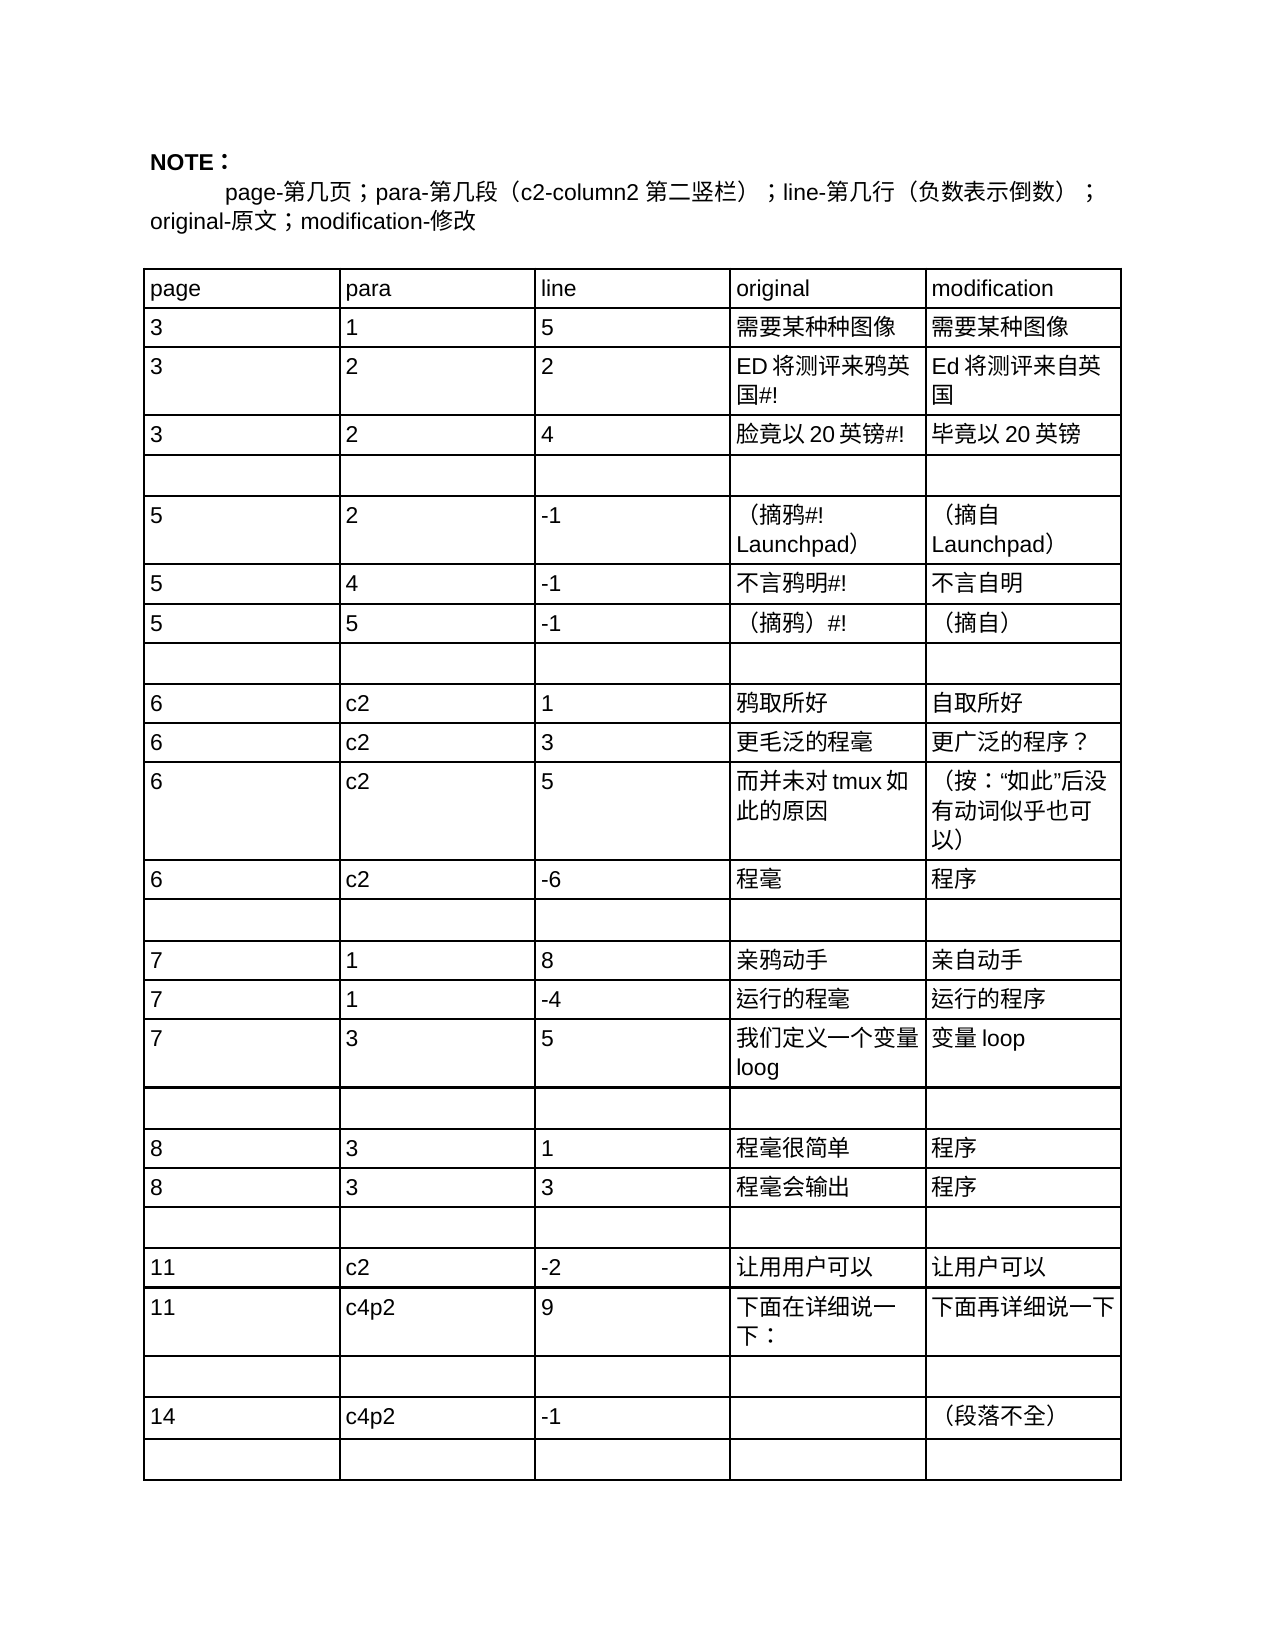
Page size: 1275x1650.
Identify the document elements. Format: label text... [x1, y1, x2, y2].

table_cell 运行的程序 [927, 981, 1120, 1018]
table_cell 9 [536, 1289, 729, 1355]
table_cell 程毫会输出 [731, 1169, 925, 1206]
table_cell 7 [145, 1020, 339, 1086]
table_cell [341, 1357, 534, 1396]
table_cell 5 [145, 565, 339, 602]
table_cell （按：“如此”后没有动词似乎也可以） [927, 763, 1120, 859]
table_cell 6 [145, 763, 339, 859]
table_cell -1 [536, 565, 729, 602]
table_cell 3 [145, 348, 339, 414]
table_cell 7 [145, 942, 339, 979]
table_cell 3 [145, 416, 339, 453]
table_cell [731, 1357, 925, 1396]
table_cell 下面再详细说一下 [927, 1289, 1120, 1355]
table_cell [927, 900, 1120, 939]
table_cell [536, 1208, 729, 1247]
table_cell （摘自） [927, 605, 1120, 642]
table_cell 5 [145, 497, 339, 563]
table_cell -2 [536, 1249, 729, 1286]
table_cell 6 [145, 724, 339, 761]
table_cell ED将测评来鸦英国#! [731, 348, 925, 414]
table_cell [927, 1089, 1120, 1128]
table_cell [341, 900, 534, 939]
table_cell 8 [145, 1130, 339, 1167]
table_cell 不言鸦明#! [731, 565, 925, 602]
table_cell [731, 900, 925, 939]
table_cell 2 [341, 348, 534, 414]
table_cell [731, 644, 925, 683]
table_cell -1 [536, 1398, 729, 1437]
table_cell 2 [536, 348, 729, 414]
table_cell [145, 900, 339, 939]
table_cell 程毫很简单 [731, 1130, 925, 1167]
table_cell -1 [536, 497, 729, 563]
table_cell 需要某种种图像 [731, 309, 925, 346]
table_cell -4 [536, 981, 729, 1018]
table_cell [341, 456, 534, 495]
table_cell 6 [145, 861, 339, 898]
table_cell 1 [536, 1130, 729, 1167]
table_cell 8 [536, 942, 729, 979]
table_cell [145, 456, 339, 495]
table_cell 5 [536, 309, 729, 346]
table_cell [731, 1440, 925, 1479]
table_header line [536, 270, 729, 307]
table_cell 让用用户可以 [731, 1249, 925, 1286]
table_cell 4 [341, 565, 534, 602]
table_cell [536, 900, 729, 939]
table_cell -1 [536, 605, 729, 642]
table_cell 程序 [927, 1169, 1120, 1206]
table_cell 3 [341, 1169, 534, 1206]
table_cell 3 [145, 309, 339, 346]
table_cell 1 [341, 981, 534, 1018]
table_cell 更广泛的程序？ [927, 724, 1120, 761]
table_cell 7 [145, 981, 339, 1018]
table_cell [536, 644, 729, 683]
table_cell [536, 1089, 729, 1128]
table_cell 3 [536, 1169, 729, 1206]
table_cell 2 [341, 497, 534, 563]
table_cell [341, 1089, 534, 1128]
table_cell 程毫 [731, 861, 925, 898]
table_cell 毕竟以20英镑 [927, 416, 1120, 453]
table_header modification [927, 270, 1120, 307]
table_cell 5 [536, 763, 729, 859]
table_cell 1 [341, 309, 534, 346]
table_cell c4p2 [341, 1289, 534, 1355]
table_cell [927, 1357, 1120, 1396]
table_cell [145, 1089, 339, 1128]
table_cell [927, 1208, 1120, 1247]
table_cell c2 [341, 1249, 534, 1286]
table_cell 需要某种图像 [927, 309, 1120, 346]
table_cell 6 [145, 685, 339, 722]
table_cell 鸦取所好 [731, 685, 925, 722]
table_cell [536, 1440, 729, 1479]
table_cell [145, 1440, 339, 1479]
table_cell 3 [341, 1020, 534, 1086]
table_cell [731, 1398, 925, 1437]
table_cell （摘鸦#!Launchpad） [731, 497, 925, 563]
table_cell c4p2 [341, 1398, 534, 1437]
table_cell 14 [145, 1398, 339, 1437]
table_cell 程序 [927, 861, 1120, 898]
table_cell Ed将测评来自英国 [927, 348, 1120, 414]
table_cell （段落不全） [927, 1398, 1120, 1437]
table_cell [341, 1208, 534, 1247]
table_cell 运行的程毫 [731, 981, 925, 1018]
table_cell [731, 456, 925, 495]
table_cell c2 [341, 763, 534, 859]
table_cell 1 [536, 685, 729, 722]
table_cell [927, 456, 1120, 495]
table_cell 11 [145, 1249, 339, 1286]
table_cell （摘自Launchpad） [927, 497, 1120, 563]
table_cell 自取所好 [927, 685, 1120, 722]
table_cell 11 [145, 1289, 339, 1355]
table_cell [145, 1357, 339, 1396]
table_cell 8 [145, 1169, 339, 1206]
table_cell 脸竟以20英镑#! [731, 416, 925, 453]
table_cell [145, 1208, 339, 1247]
table_cell 不言自明 [927, 565, 1120, 602]
table_cell 5 [145, 605, 339, 642]
table_cell 变量loop [927, 1020, 1120, 1086]
table_cell [536, 456, 729, 495]
table_cell [341, 644, 534, 683]
table_cell c2 [341, 685, 534, 722]
table_cell [927, 1440, 1120, 1479]
table_cell -6 [536, 861, 729, 898]
table_cell 2 [341, 416, 534, 453]
text NOTE： [150, 150, 1125, 176]
table_cell 亲自动手 [927, 942, 1120, 979]
table_cell [731, 1208, 925, 1247]
table_cell c2 [341, 724, 534, 761]
table_cell 亲鸦动手 [731, 942, 925, 979]
table_cell 程序 [927, 1130, 1120, 1167]
table_cell 3 [341, 1130, 534, 1167]
table_cell [927, 644, 1120, 683]
table_cell 更毛泛的程毫 [731, 724, 925, 761]
table_header original [731, 270, 925, 307]
table_cell 让用户可以 [927, 1249, 1120, 1286]
table_header para [341, 270, 534, 307]
table_cell [145, 644, 339, 683]
table_cell 4 [536, 416, 729, 453]
table_header page [145, 270, 339, 307]
table_cell 我们定义一个变量loog [731, 1020, 925, 1086]
table_cell 5 [341, 605, 534, 642]
table_cell [731, 1089, 925, 1128]
table_cell 3 [536, 724, 729, 761]
table_cell [536, 1357, 729, 1396]
table_cell [341, 1440, 534, 1479]
table_cell c2 [341, 861, 534, 898]
table_cell （摘鸦）#! [731, 605, 925, 642]
table_cell 下面在详细说一下： [731, 1289, 925, 1355]
table_cell 而并未对tmux如此的原因 [731, 763, 925, 859]
table_cell 5 [536, 1020, 729, 1086]
text page-第几页；para-第几段（c2-column2 第二竖栏）；line-第几行（负数表示倒数）；original-原文；modification-修改 [150, 179, 1125, 234]
table_cell 1 [341, 942, 534, 979]
